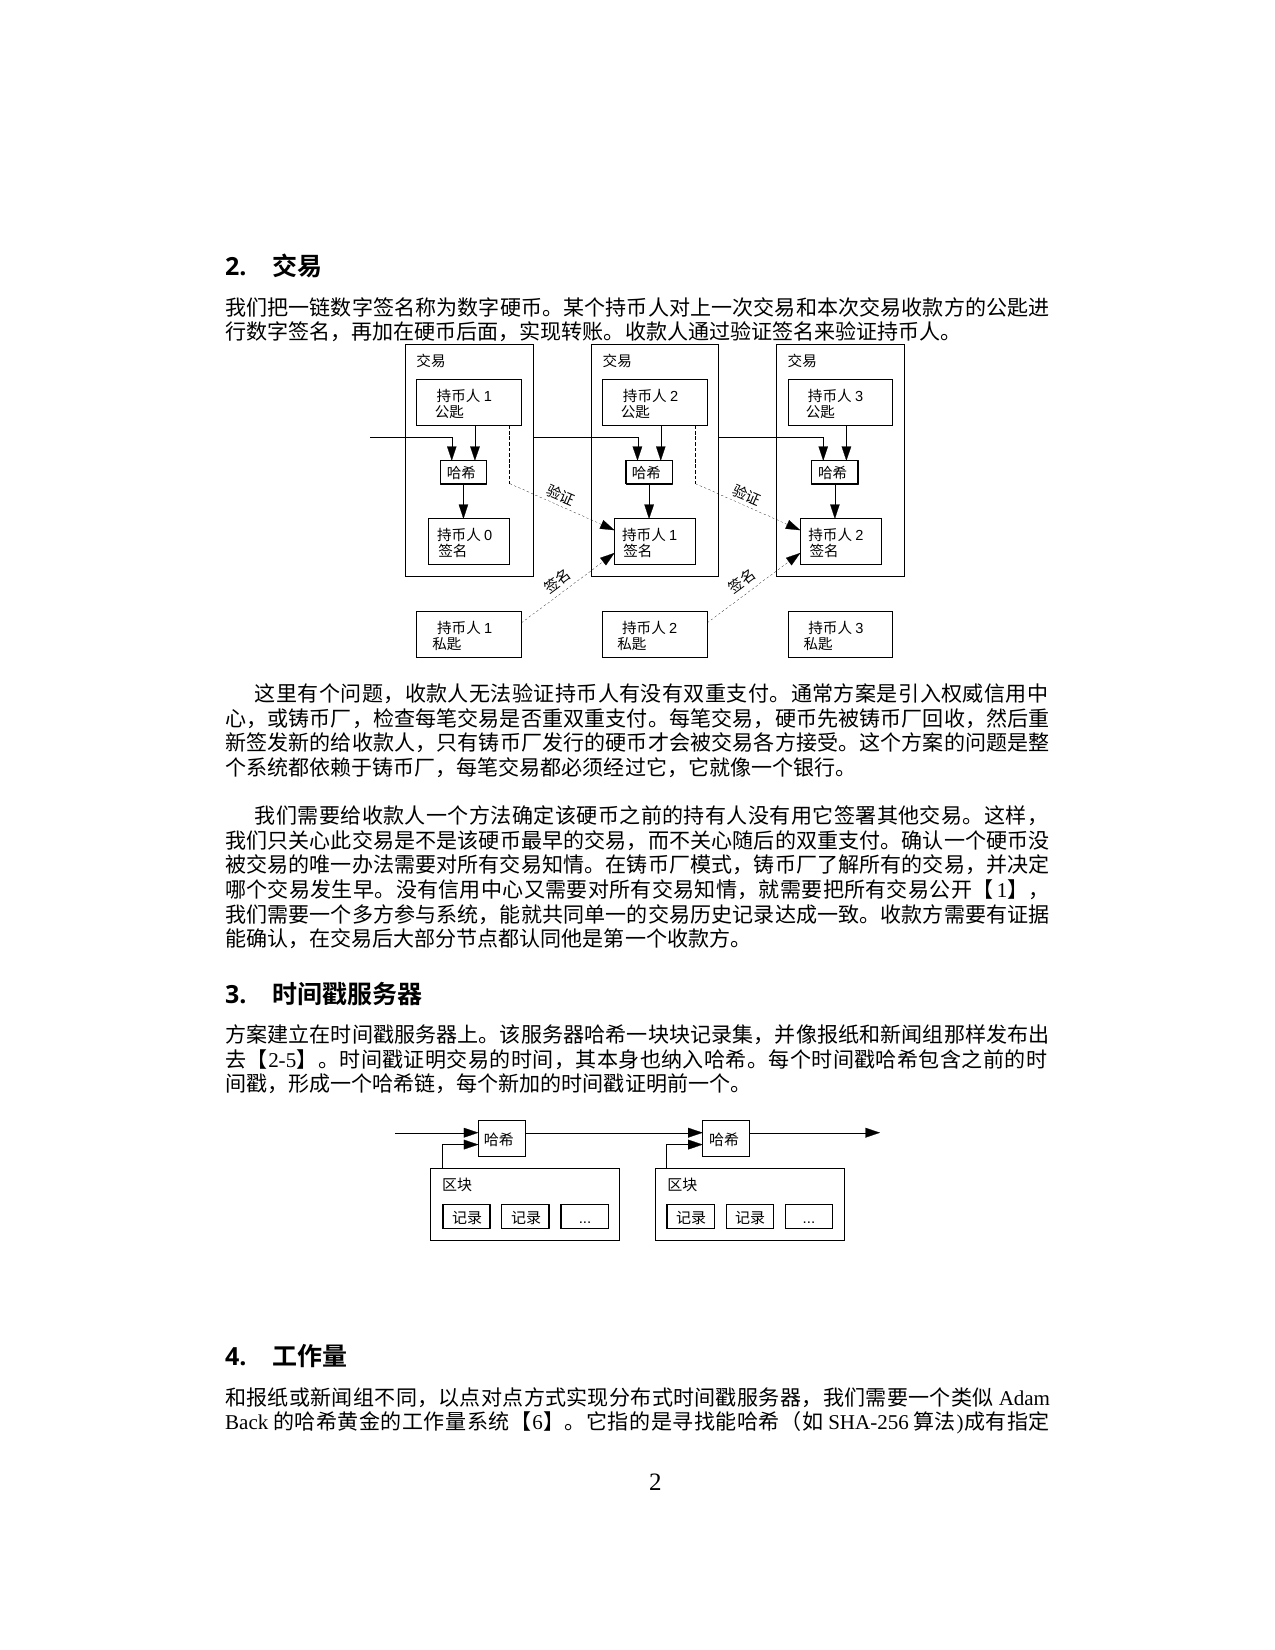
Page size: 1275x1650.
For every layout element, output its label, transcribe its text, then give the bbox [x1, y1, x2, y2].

list 我们需要给收款人一个方法确定该硬币之前的持有人没有用它签署其他交易。这样，我们只关心此交易是不是该硬币最早的交易，而不关心随后的双重支付。确认一个硬币没被交易的唯一办法需要对所有交易知情。在铸币厂模式，铸币厂了解所有的交易，并决定哪个交易发生早。没有信用中心又需要对所有交易知情，就需要把所有交易公开【1】，我们需要一个多方参与系统，能就共同单一的交易历史记录达成一致。收款方需要有证据能确认，在交易后大部分节点都认同他是第一个收款方。 [225, 804, 1050, 951]
subtitle 3. 时间戳服务器 [225, 976, 1050, 1010]
text 我们把一链数字签名称为数字硬币。某个持币人对上一次交易和本次交易收款方的公匙进行数字签名，再加在硬币后面，实现转账。收款人通过验证签名来验证持币人。 [225, 295, 1050, 344]
text 和报纸或新闻组不同，以点对点方式实现分布式时间戳服务器，我们需要一个类似Adam Back的哈希黄金的工作量系统【6】。它指的是寻找能哈希（如SHA-256算法)成有指定 [225, 1385, 1050, 1434]
text 方案建立在时间戳服务器上。该服务器哈希一块块记录集，并像报纸和新闻组那样发布出去【2-5】。时间戳证明交易的时间，其本身也纳入哈希。每个时间戳哈希包含之前的时间戳，形成一个哈希链，每个新加的时间戳证明前一个。 [225, 1023, 1050, 1096]
subtitle 2. 交易 [225, 249, 1050, 283]
list 这里有个问题，收款人无法验证持币人有没有双重支付。通常方案是引入权威信用中心，或铸币厂，检查每笔交易是否重双重支付。每笔交易，硬币先被铸币厂回收，然后重新签发新的给收款人，只有铸币厂发行的硬币才会被交易各方接受。这个方案的问题是整个系统都依赖于铸币厂，每笔交易都必须经过它，它就像一个银行。 [225, 682, 1050, 780]
subtitle 4. 工作量 [225, 1339, 1050, 1373]
